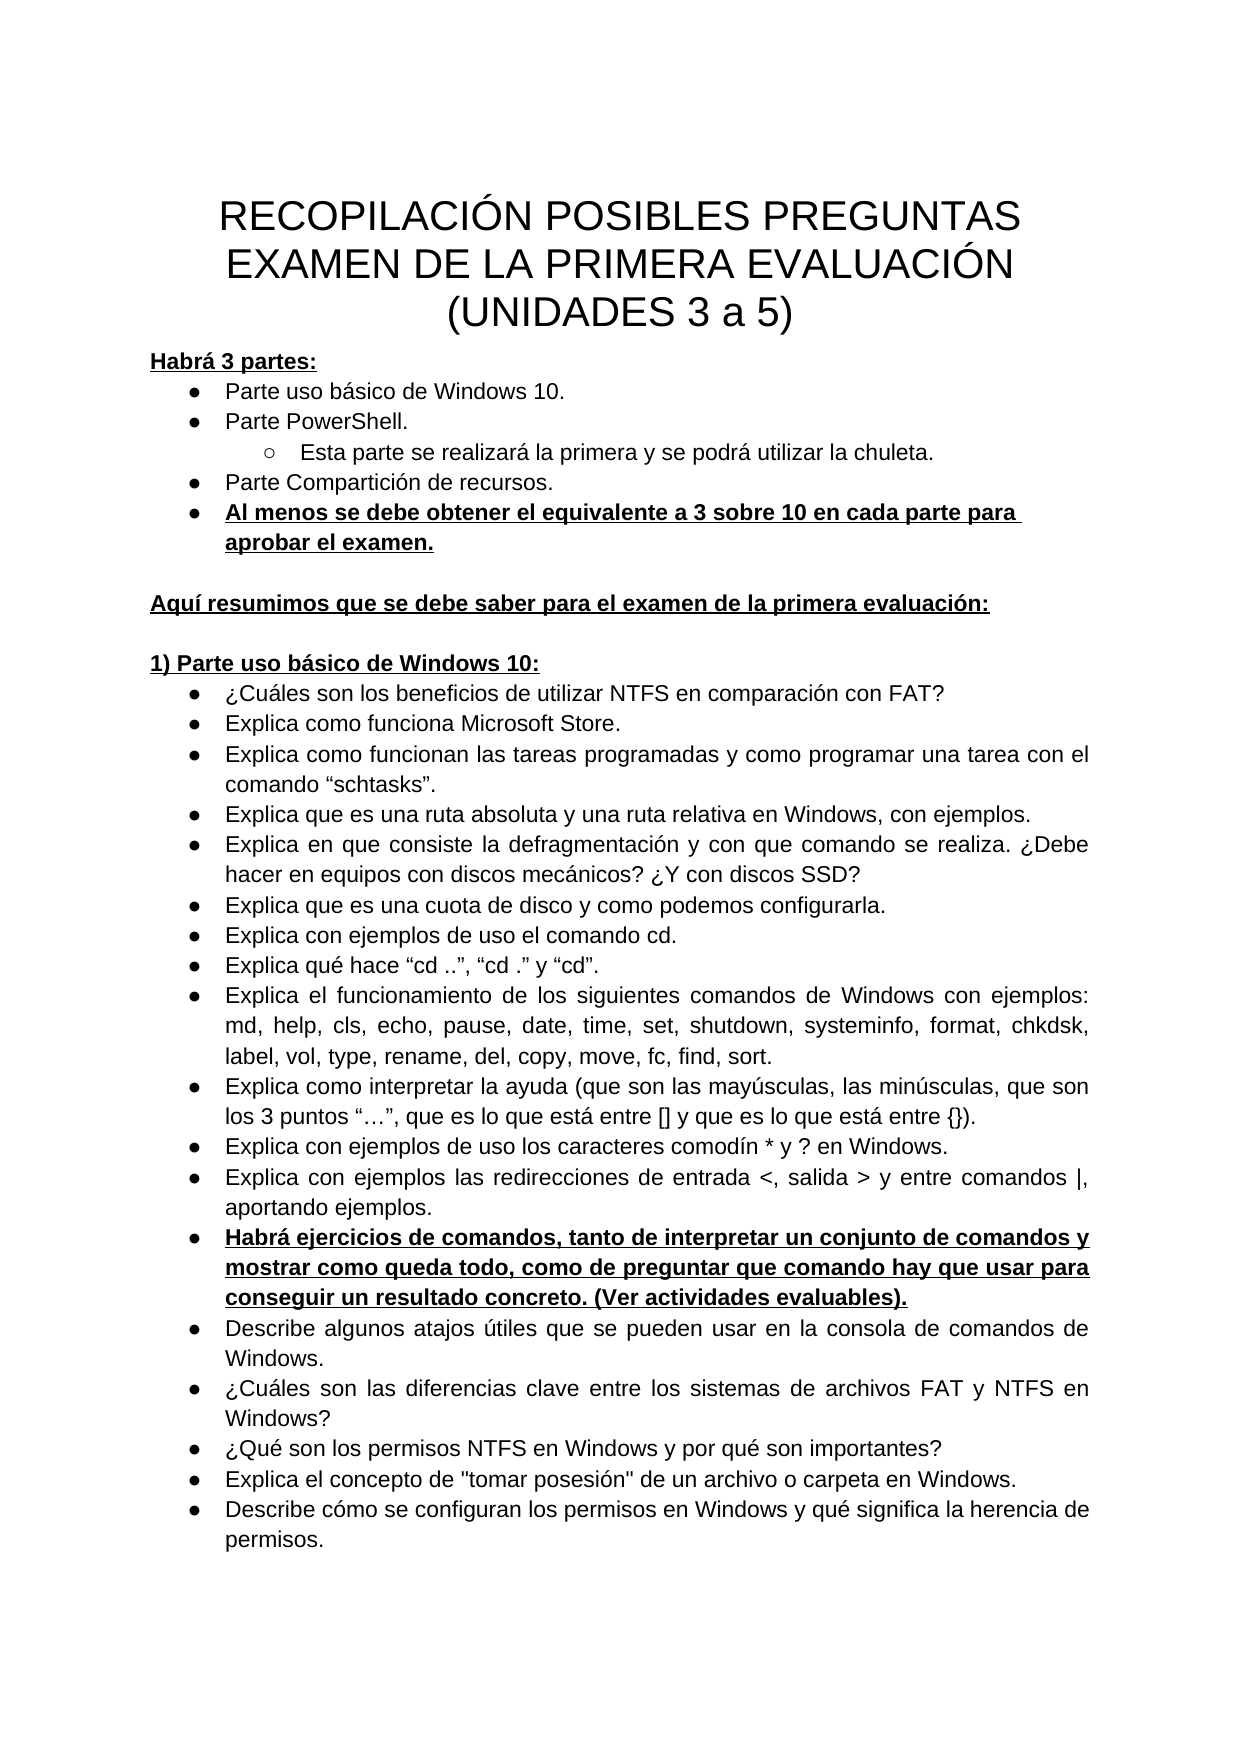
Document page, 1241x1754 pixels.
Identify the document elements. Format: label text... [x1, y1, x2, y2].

list Explica como funciona Microsoft Store. [187, 710, 1090, 737]
list Explica como interpretar la ayuda (que son las mayúsculas, las minúsculas, que son los 3 puntos “…”, que es lo que está entre [] y que es lo que está entre {}). [187, 1073, 1090, 1129]
list Parte uso básico de Windows 10. [187, 378, 1090, 404]
list Explica qué hace “cd ..”, “cd .” y “cd”. [187, 952, 1090, 978]
list Explica en que consiste la defragmentación y con que comando se realiza. ¿Debe hacer en equipos con discos mecánicos? ¿Y con discos SSD? [187, 831, 1090, 888]
list Describe algunos atajos útiles que se pueden usar en la consola de comandos de Windows. [187, 1314, 1090, 1371]
list ¿Qué son los permisos NTFS en Windows y por qué son importantes? [187, 1435, 1090, 1462]
list Al menos se debe obtener el equivalente a 3 sobre 10 en cada parte para aprobar el examen. [187, 499, 1090, 556]
list Explica que es una ruta absoluta y una ruta relativa en Windows, con ejemplos. [187, 801, 1090, 827]
list Habrá ejercicios de comandos, tanto de interpretar un conjunto de comandos y mostrar como queda todo, como de preguntar que comando hay que usar para conseguir un resultado concreto. (Ver actividades evaluables). [187, 1224, 1090, 1311]
text Aquí resumimos que se debe saber para el examen de la primera evaluación: [150, 589, 1090, 616]
list ¿Cuáles son los beneficios de utilizar NTFS en comparación con FAT? [187, 680, 1090, 707]
list Describe cómo se configuran los permisos en Windows y qué significa la herencia de permisos. [187, 1496, 1090, 1552]
list Parte PowerShell. [187, 408, 1090, 435]
list Explica el funcionamiento de los siguientes comandos de Windows con ejemplos: md, help, cls, echo, pause, date, time, set, shutdown, systeminfo, format, chkdsk, label, vol, type, rename, del, copy, move, fc, find, sort. [187, 982, 1090, 1069]
text Habrá 3 partes: [150, 348, 1090, 374]
list Explica el concepto de "tomar posesión" de un archivo o carpeta en Windows. [187, 1466, 1090, 1492]
list Parte Compartición de recursos. [187, 469, 1090, 495]
list Explica que es una cuota de disco y como podemos configurarla. [187, 892, 1090, 918]
list Explica con ejemplos de uso los caracteres comodín * y ? en Windows. [187, 1133, 1090, 1160]
list ¿Cuáles son las diferencias clave entre los sistemas de archivos FAT y NTFS en Windows? [187, 1375, 1090, 1432]
list Explica con ejemplos las redirecciones de entrada <, salida > y entre comandos |, aportando ejemplos. [187, 1163, 1090, 1220]
list Esta parte se realizará la primera y se podrá utilizar la chuleta. [262, 438, 1090, 465]
text 1) Parte uso básico de Windows 10: [150, 650, 1090, 676]
subtitle RECOPILACIÓN POSIBLES PREGUNTAS EXAMEN DE LA PRIMERA EVALUACIÓN (UNIDADES 3 a 5) [150, 192, 1090, 335]
list Explica como funcionan las tareas programadas y como programar una tarea con el comando “schtasks”. [187, 741, 1090, 797]
list Explica con ejemplos de uso el comando cd. [187, 922, 1090, 948]
